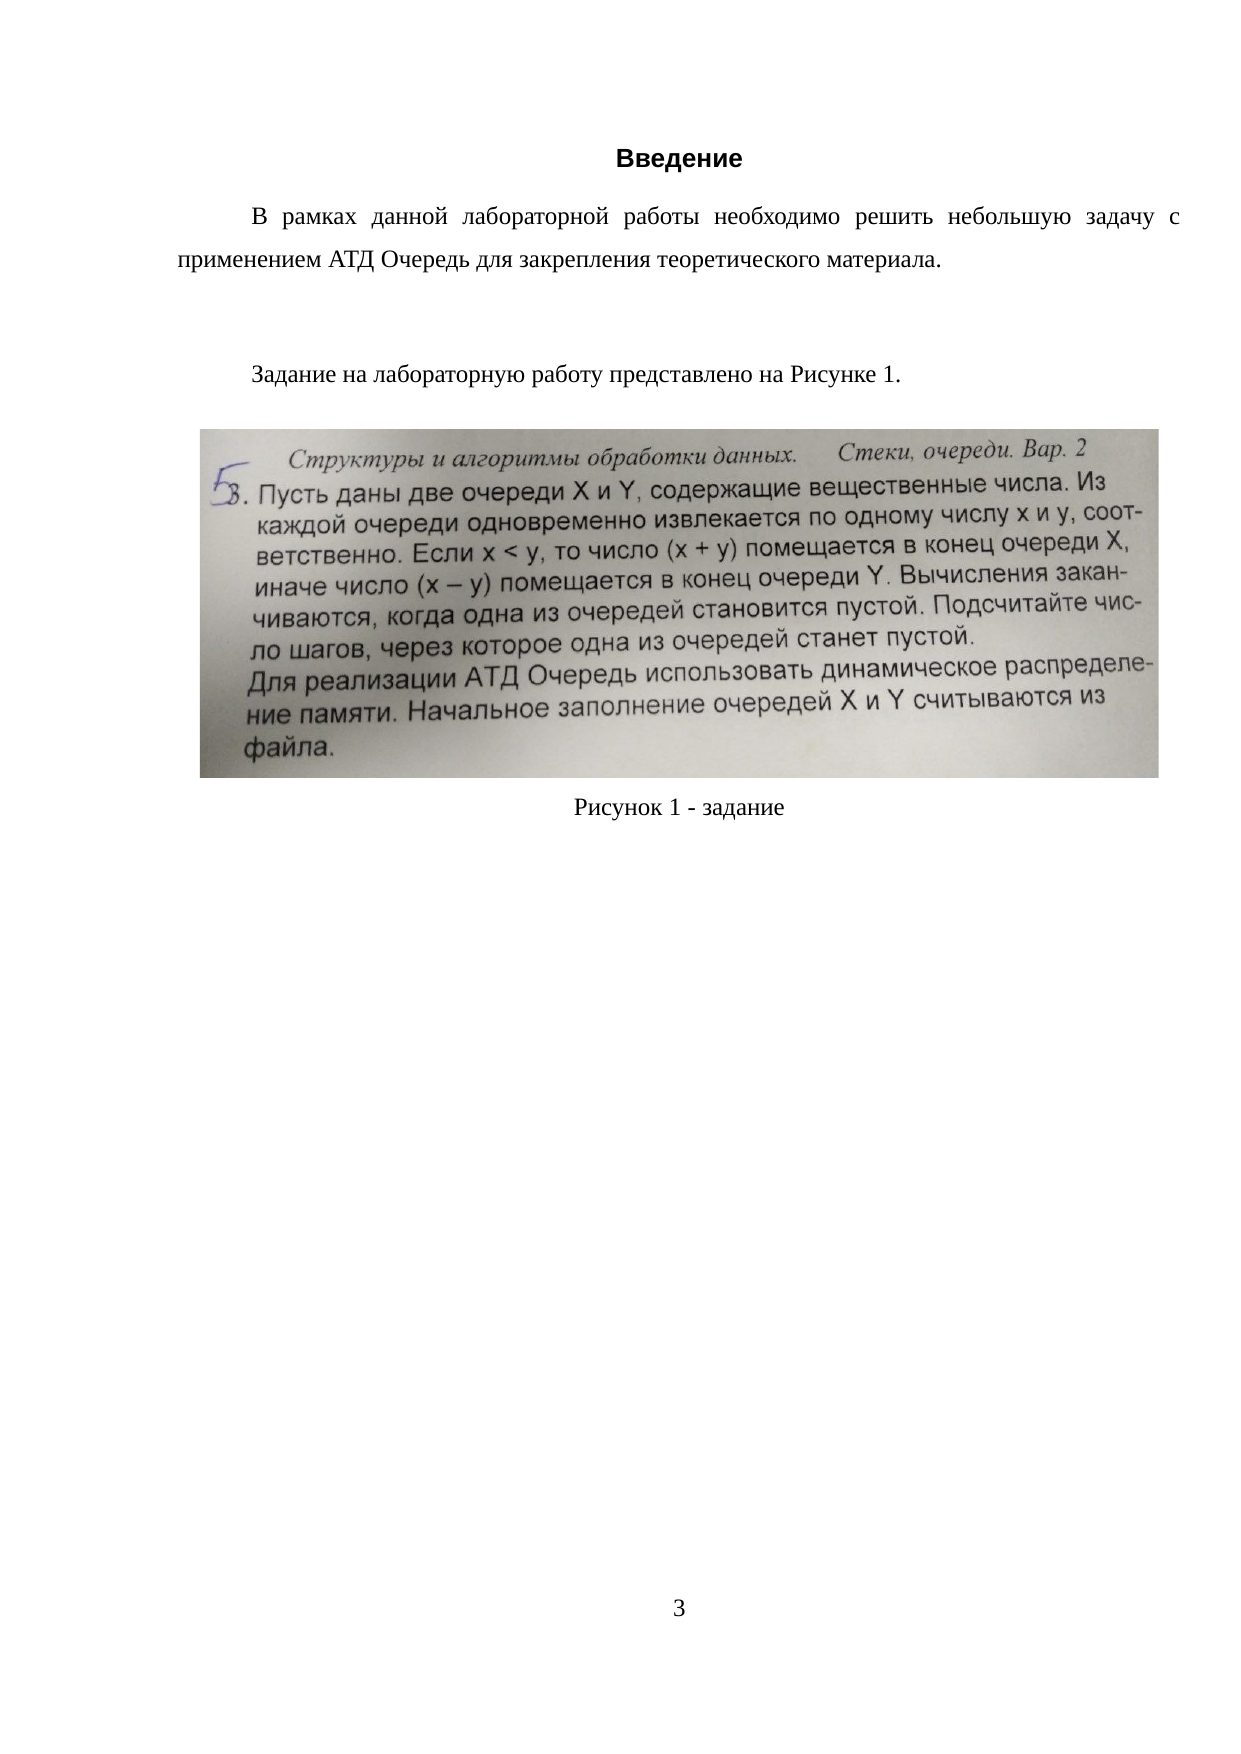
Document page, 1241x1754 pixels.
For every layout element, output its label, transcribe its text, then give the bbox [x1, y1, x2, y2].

picture [199, 429, 1159, 778]
subtitle Введение [177, 143, 1181, 173]
text Задание на лабораторную работу представлено на Рисунке 1. [177, 359, 1181, 388]
text Рисунок 1 - задание [200, 778, 1158, 820]
text В рамках данной лабораторной работы необходимо решить небольшую задачу с применением АТД Очередь для закрепления теоретического материала. [177, 201, 1181, 273]
